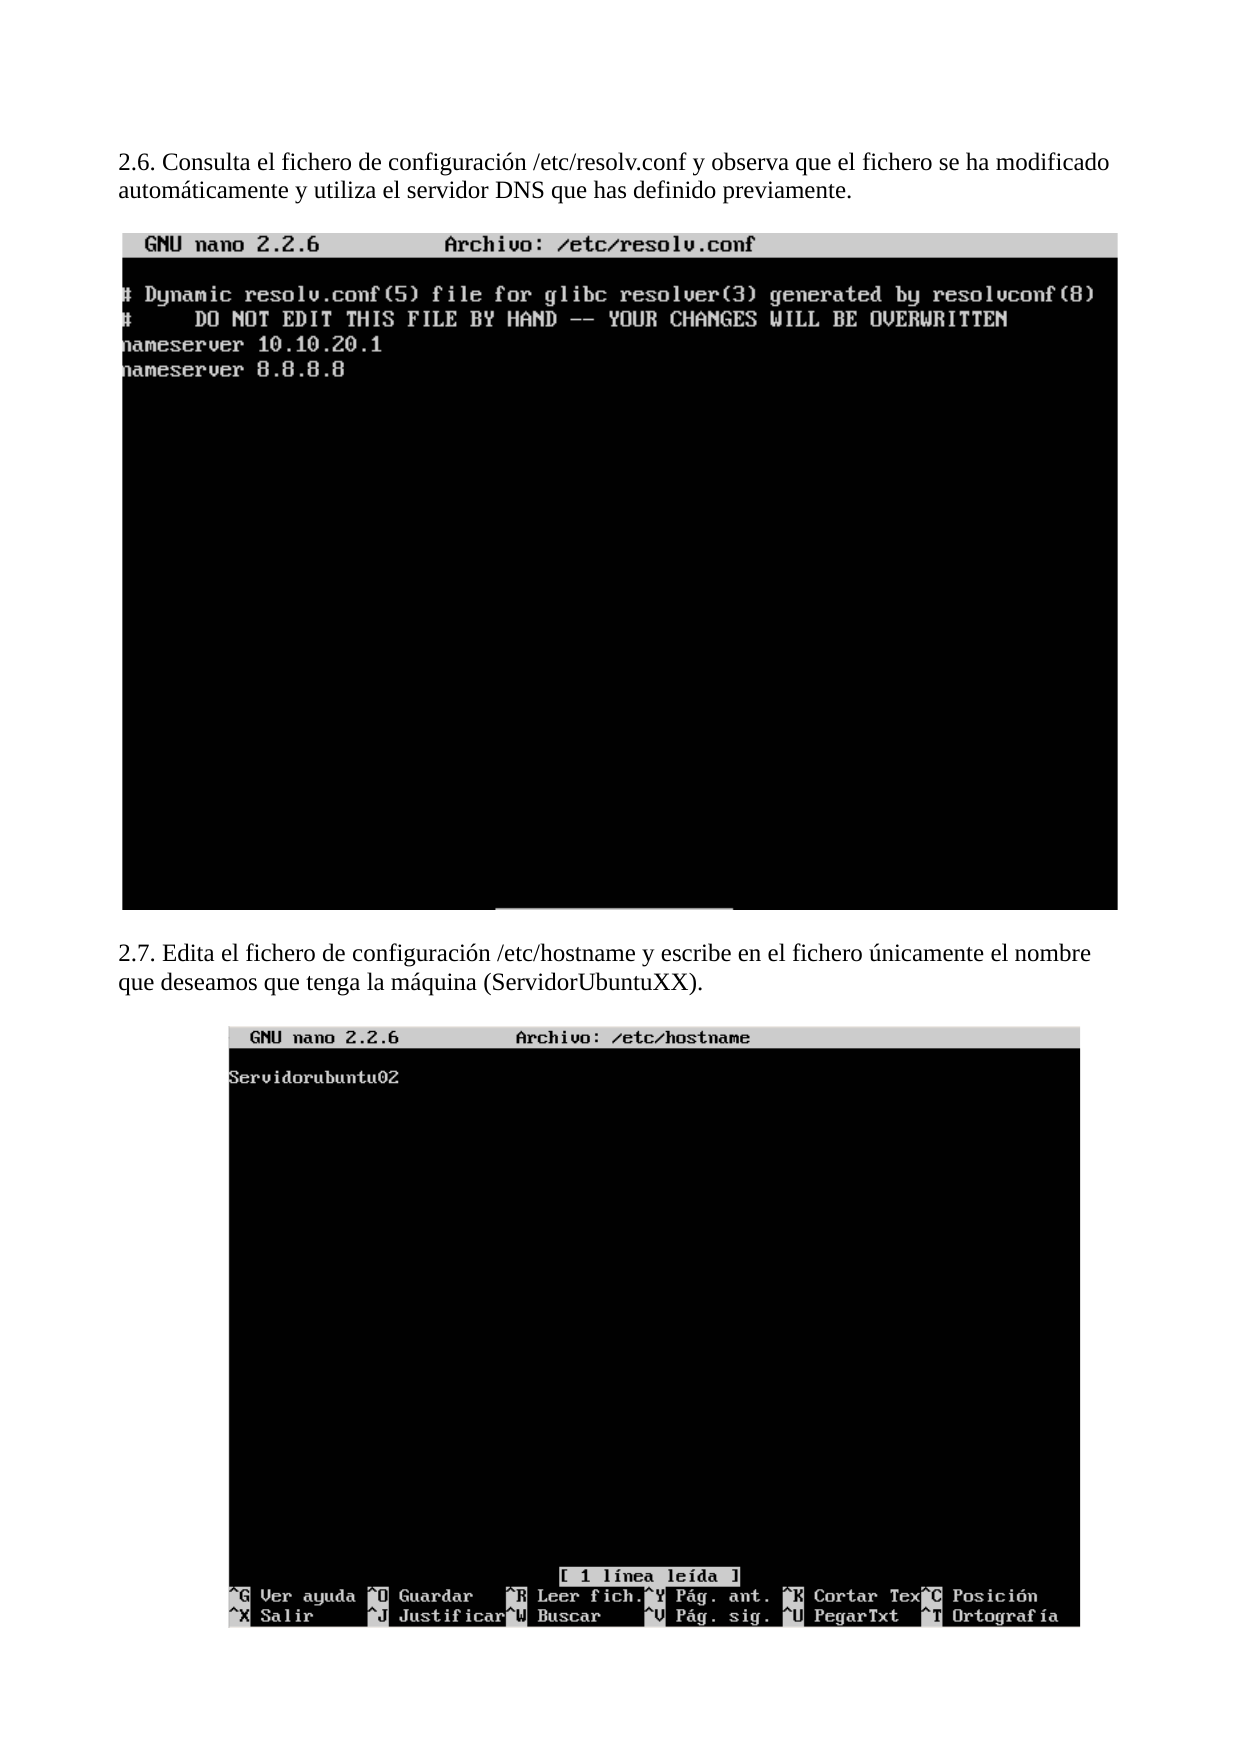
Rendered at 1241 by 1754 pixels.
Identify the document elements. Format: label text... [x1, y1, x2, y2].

picture [122, 233, 1118, 910]
picture [228, 1026, 1081, 1628]
text 2.7. Edita el fichero de configuración /etc/hostname y escribe en el fichero únicamente el nombre que deseamos que tenga la máquina (ServidorUbuntuXX). [118, 938, 1122, 996]
text 2.6. Consulta el fichero de configuración /etc/resolv.conf y observa que el fichero se ha modificado automáticamente y utiliza el servidor DNS que has definido previamente. [118, 147, 1122, 204]
